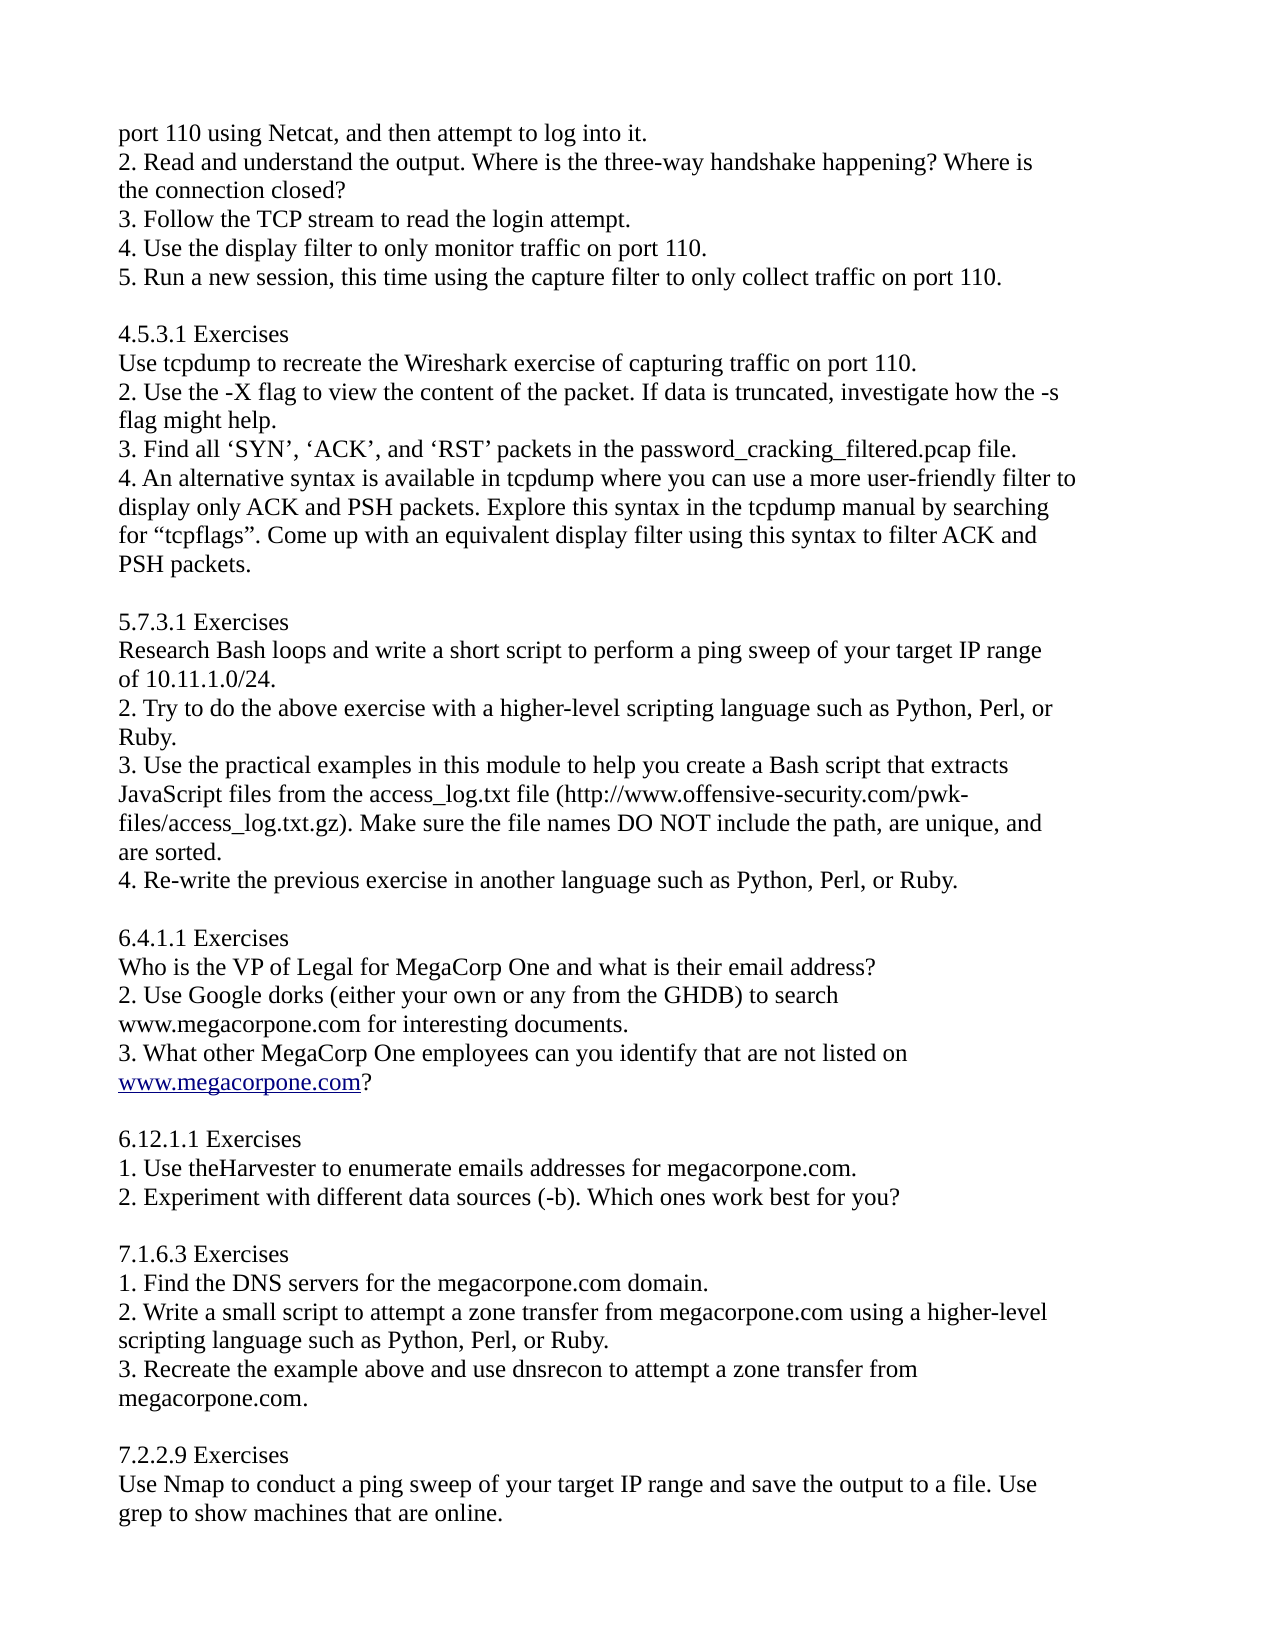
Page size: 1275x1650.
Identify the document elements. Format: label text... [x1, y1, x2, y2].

text 7.2.2.9 Exercises [118, 1441, 1157, 1469]
text 5.7.3.1 Exercises [118, 607, 1157, 636]
text files/access_log.txt.gz). Make sure the file names DO NOT include the path, are unique, and [118, 808, 1157, 837]
text 7.1.6.3 Exercises [118, 1239, 1157, 1268]
text scripting language such as Python, Perl, or Ruby. [118, 1326, 1157, 1354]
text 3. What other MegaCorp One employees can you identify that are not listed on [118, 1038, 1157, 1067]
text 5. Run a new session, this time using the capture filter to only collect traffic on port 110. [118, 262, 1157, 291]
text 3. Find all ‘SYN’, ‘ACK’, and ‘RST’ packets in the password_cracking_filtered.pcap file. [118, 434, 1157, 463]
text 4. Use the display filter to only monitor traffic on port 110. [118, 233, 1157, 262]
text 2. Try to do the above exercise with a higher-level scripting language such as Python, Perl, or [118, 693, 1157, 722]
text of 10.11.1.0/24. [118, 664, 1157, 693]
text www.megacorpone.com for interesting documents. [118, 1009, 1157, 1038]
text PSH packets. [118, 549, 1157, 578]
text 2. Write a small script to attempt a zone transfer from megacorpone.com using a higher-level [118, 1297, 1157, 1326]
text 6.4.1.1 Exercises [118, 923, 1157, 952]
text grep to show machines that are online. [118, 1498, 1157, 1527]
text 2. Experiment with different data sources (-b). Which ones work best for you? [118, 1182, 1157, 1211]
text the connection closed? [118, 176, 1157, 204]
text Use Nmap to conduct a ping sweep of your target IP range and save the output to a file. Use [118, 1469, 1157, 1498]
text 4. Re-write the previous exercise in another language such as Python, Perl, or Ruby. [118, 866, 1157, 894]
text 3. Follow the TCP stream to read the login attempt. [118, 204, 1157, 233]
text 1. Find the DNS servers for the megacorpone.com domain. [118, 1268, 1157, 1297]
text 4. An alternative syntax is available in tcpdump where you can use a more user-friendly filter to [118, 463, 1157, 492]
text 2. Read and understand the output. Where is the three-way handshake happening? Where is [118, 147, 1157, 176]
text Research Bash loops and write a short script to perform a ping sweep of your target IP range [118, 636, 1157, 664]
text 1. Use theHarvester to enumerate emails addresses for megacorpone.com. [118, 1153, 1157, 1182]
text are sorted. [118, 837, 1157, 866]
text port 110 using Netcat, and then attempt to log into it. [118, 118, 1157, 147]
text 2. Use Google dorks (either your own or any from the GHDB) to search [118, 981, 1157, 1009]
text 3. Recreate the example above and use dnsrecon to attempt a zone transfer from [118, 1354, 1157, 1383]
text flag might help. [118, 406, 1157, 434]
text Who is the VP of Legal for MegaCorp One and what is their email address? [118, 952, 1157, 981]
text JavaScript files from the access_log.txt file (http://www.offensive-security.com/pwk- [118, 779, 1157, 808]
text 2. Use the -X flag to view the content of the packet. If data is truncated, investigate how the -s [118, 377, 1157, 406]
text Use tcpdump to recreate the Wireshark exercise of capturing traffic on port 110. [118, 348, 1157, 377]
text display only ACK and PSH packets. Explore this syntax in the tcpdump manual by searching [118, 492, 1157, 521]
text Ruby. [118, 722, 1157, 751]
text 3. Use the practical examples in this module to help you create a Bash script that extracts [118, 751, 1157, 779]
text www.megacorpone.com? [118, 1067, 1157, 1096]
text 4.5.3.1 Exercises [118, 319, 1157, 348]
text megacorpone.com. [118, 1383, 1157, 1412]
text 6.12.1.1 Exercises [118, 1124, 1157, 1153]
text for “tcpflags”. Come up with an equivalent display filter using this syntax to filter ACK and [118, 521, 1157, 549]
